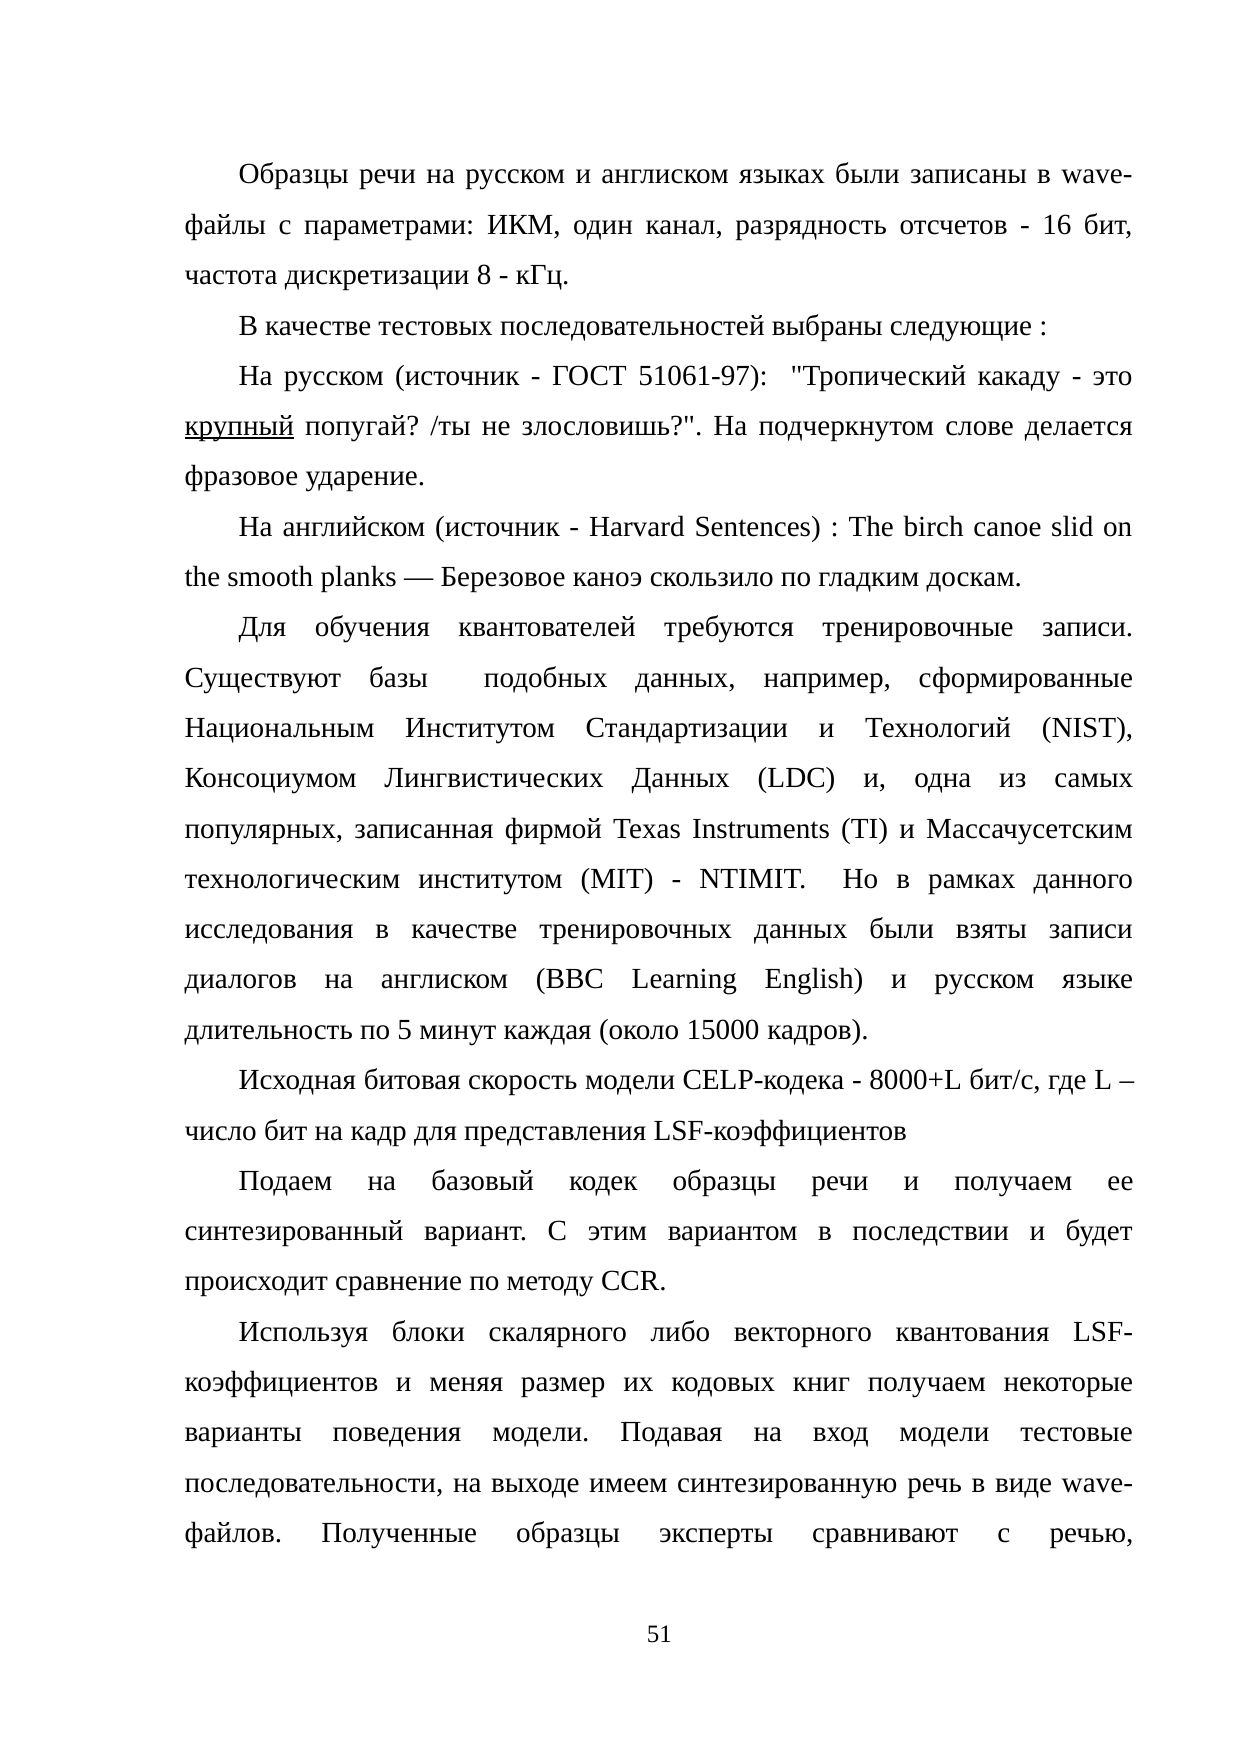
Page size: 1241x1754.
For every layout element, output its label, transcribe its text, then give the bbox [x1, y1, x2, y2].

text Подаем на базовый кодек образцы речи и получаем ее синтезированный вариант. С этим вариантом в последствии и будет происходит сравнение по методу CCR. [184, 1163, 1134, 1297]
text В качестве тестовых последовательностей выбраны следующие : [184, 308, 1134, 341]
text На русском (источник - ГОСТ 51061-97): "Тропический какаду - это крупный попугай? /ты не злословишь?". На подчеркнутом слове делается фразовое ударение. [184, 358, 1134, 492]
text На английском (источник - Harvard Sentences) : The birch canoe slid on the smooth planks — Березовое каноэ скользило по гладким доскам. [184, 509, 1134, 593]
text Для обучения квантователей требуются тренировочные записи. Существуют базы подобных данных, например, сформированные Национальным Институтом Стандартизации и Технологий (NIST), Консоциумом Лингвистических Данных (LDC) и, одна из самых популярных, записанная фирмой Texas Instruments (TI) и Массачусетским технологическим институтом (MIT) - NTIMIT. Но в рамках данного исследования в качестве тренировочных данных были взяты записи диалогов на англиском (ВВС Learning English) и русском языке длительность по 5 минут каждая (около 15000 кадров). [184, 609, 1134, 1046]
text Образцы речи на русском и англиском языках были записаны в wave-файлы с параметрами: ИКМ, один канал, разрядность отсчетов - 16 бит, частота дискретизации 8 - кГц. [184, 157, 1134, 291]
text Исходная битовая скорость модели CELP-кодека - 8000+L бит/с, где L – число бит на кадр для представления LSF-коэффициентов [184, 1062, 1134, 1146]
text Используя блоки скалярного либо векторного квантования LSF-коэффициентов и меняя размер их кодовых книг получаем некоторые варианты поведения модели. Подавая на вход модели тестовые последовательности, на выходе имеем синтезированную речь в виде wave-файлов. Полученные образцы эксперты сравнивают с речью, [184, 1314, 1134, 1549]
